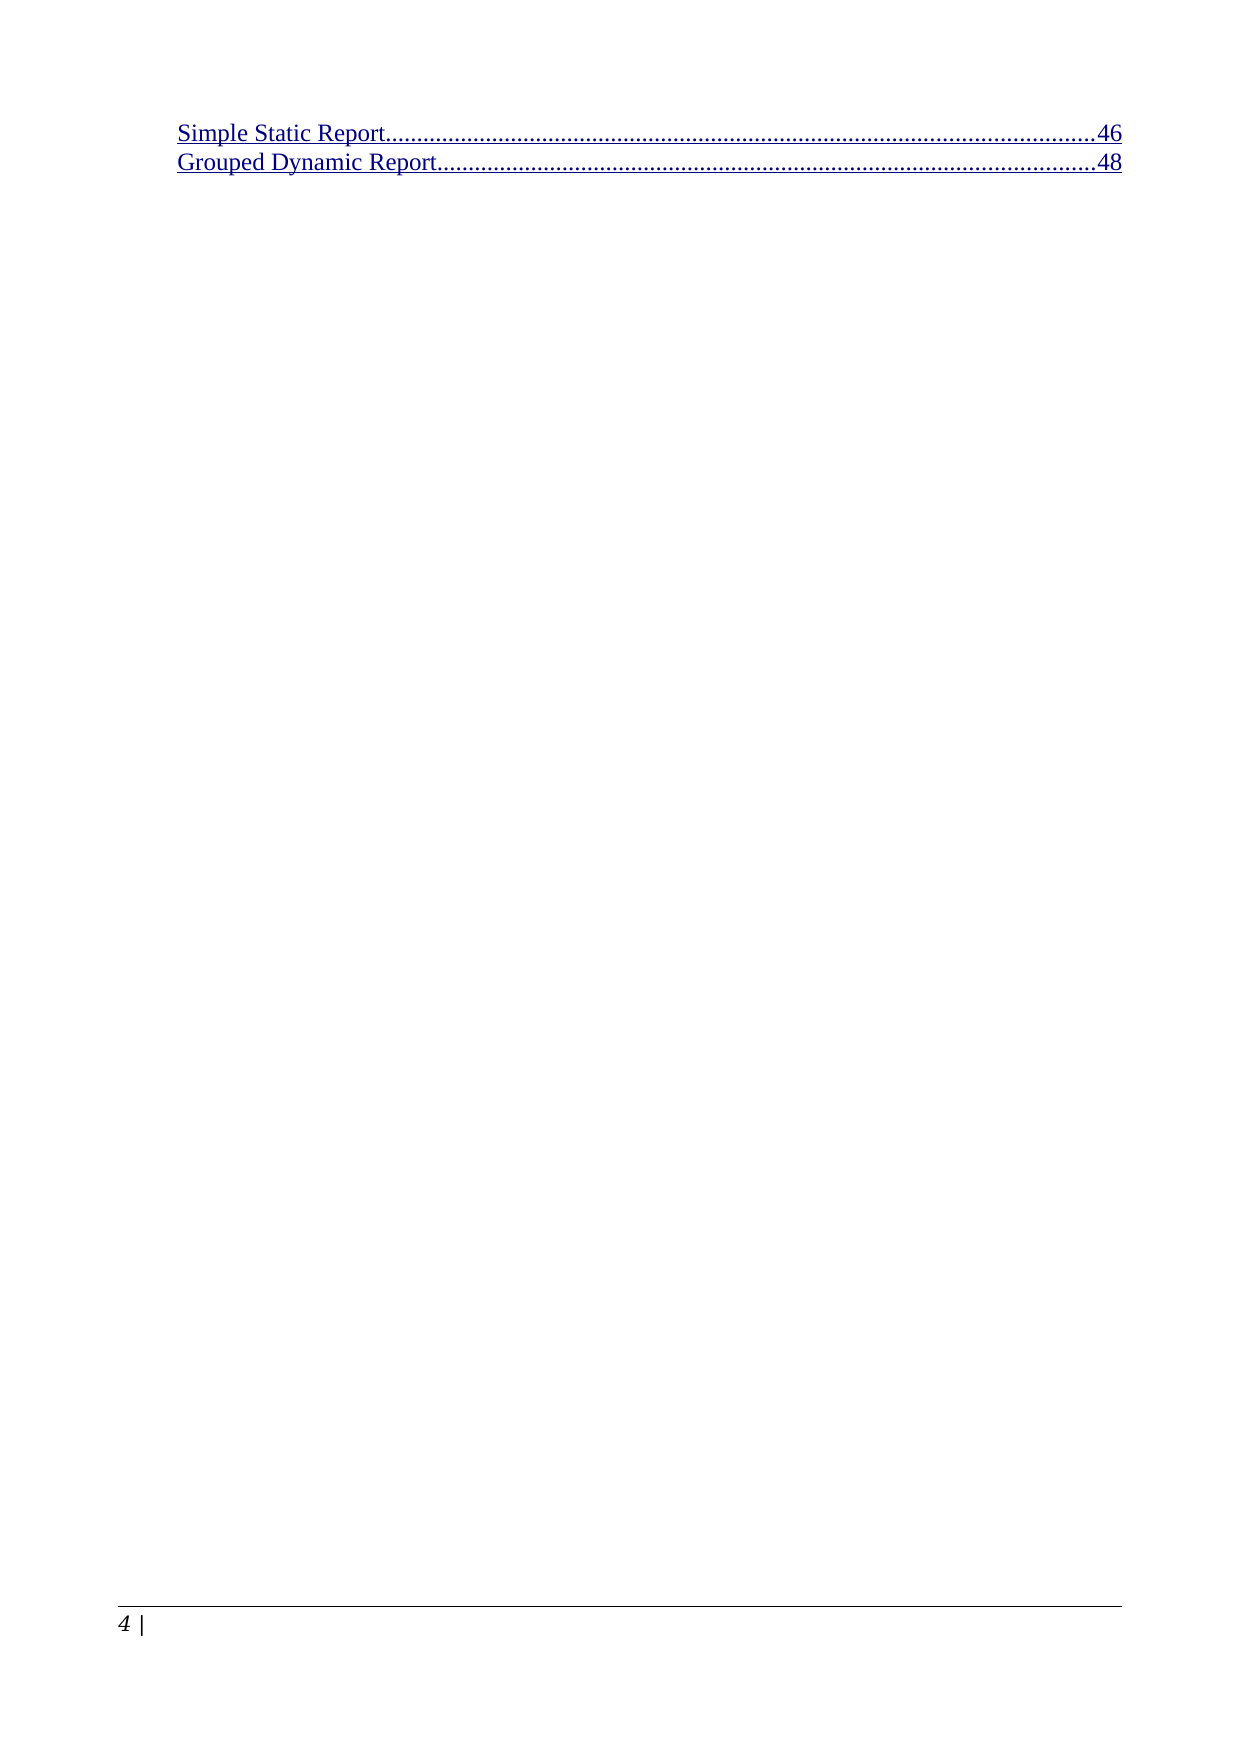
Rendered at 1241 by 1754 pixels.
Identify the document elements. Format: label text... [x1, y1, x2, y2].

text Grouped Dynamic Report 48 [177, 147, 1122, 172]
text Simple Static Report 46 [177, 118, 1122, 143]
